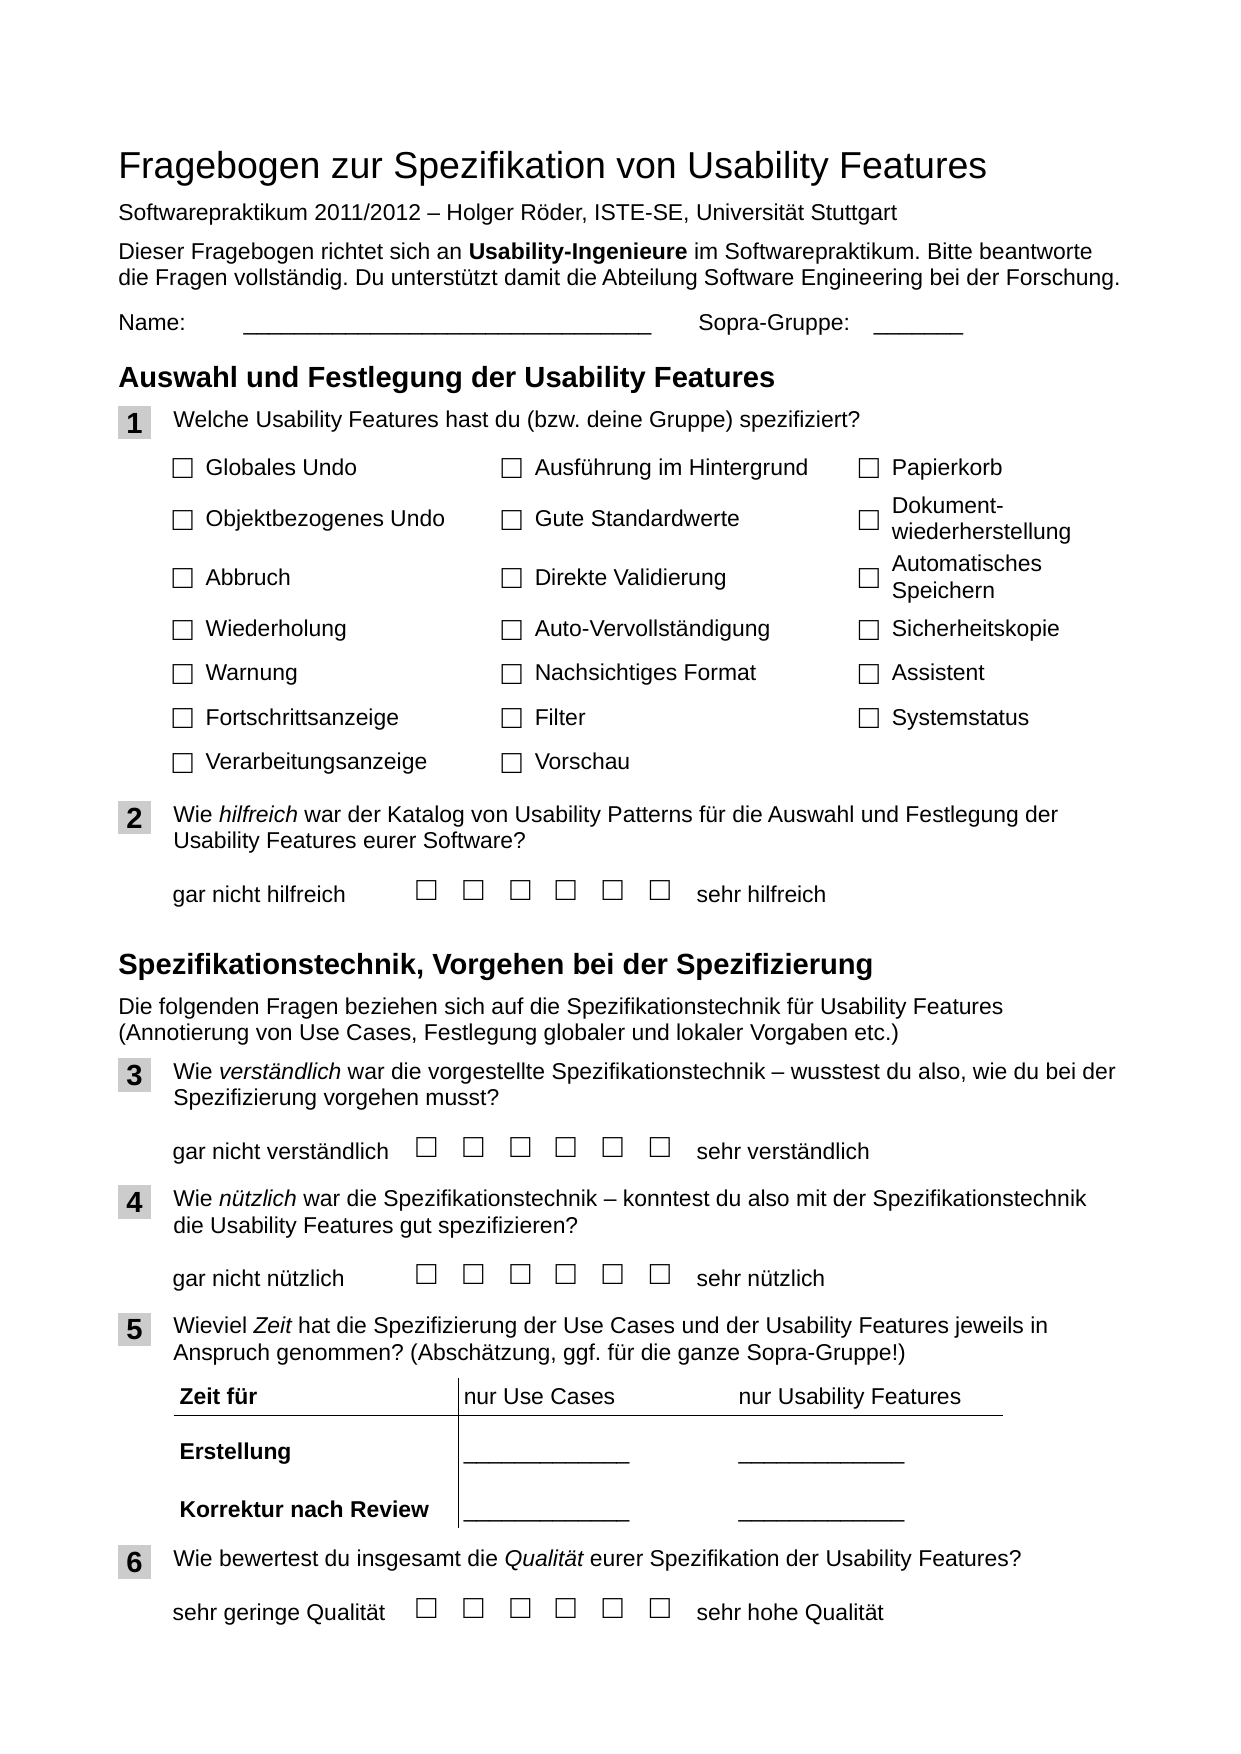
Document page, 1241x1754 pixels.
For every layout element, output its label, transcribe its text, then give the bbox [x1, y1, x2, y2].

table_header □ [555, 1123, 602, 1167]
table_header _______ [850, 303, 963, 341]
table_header □ [501, 445, 534, 489]
table_header 6 [118, 1545, 173, 1584]
table_header □ [650, 1123, 696, 1167]
table_cell Abbruch [205, 548, 501, 606]
subtitle Auswahl und Festlegung der Usability Features [118, 360, 1122, 393]
table_cell _____________ [733, 1416, 1003, 1470]
table_cell Sicherheitskopie [892, 606, 1123, 650]
table_cell □ [501, 739, 534, 783]
table_cell Filter [535, 695, 858, 739]
subtitle Fragebogen zur Spezifikation von Usability Features [118, 143, 1122, 186]
table_cell □ [501, 650, 534, 694]
table_cell □ [859, 606, 892, 650]
table_cell Fortschrittsanzeige [205, 695, 501, 739]
table_cell Auto-Vervollständigung [535, 606, 858, 650]
table_header □ [463, 1584, 510, 1628]
table_header 3 [118, 1058, 173, 1123]
table_cell Dokument-wiederherstellung [892, 489, 1123, 547]
table_header gar nicht verständlich [173, 1123, 416, 1167]
table_cell Automatisches Speichern [892, 548, 1123, 606]
table_header □ [555, 866, 602, 910]
table_header Ausführung im Hintergrund [535, 445, 858, 489]
table_header □ [416, 1123, 463, 1167]
table_header 1 [118, 406, 173, 445]
table_cell [892, 739, 1123, 783]
table_cell Systemstatus [892, 695, 1123, 739]
table_header □ [603, 1123, 649, 1167]
text Softwarepraktikum 2011/2012 – Holger Röder, ISTE-SE, Universität Stuttgart [118, 199, 1122, 225]
table_cell □ [173, 606, 205, 650]
subtitle Spezifikationstechnik, Vorgehen bei der Spezifizierung [118, 947, 1122, 980]
table_cell _____________ [459, 1470, 733, 1528]
table_header □ [463, 1250, 510, 1295]
table_cell [859, 739, 892, 783]
table_header sehr geringe Qualität [173, 1584, 416, 1628]
table_header □ [603, 866, 649, 910]
table_header □ [510, 1584, 555, 1628]
table_cell □ [173, 695, 205, 739]
table_header nur Usability Features [733, 1378, 1003, 1415]
table_header □ [463, 1123, 510, 1167]
table_header gar nicht nützlich [173, 1250, 416, 1295]
table_header sehr nützlich [696, 1250, 1043, 1295]
table_header Globales Undo [205, 445, 501, 489]
text Dieser Fragebogen richtet sich an Usability-Ingenieure im Softwarepraktikum. Bitte beantworte die Fragen vollständig. Du unterstützt damit die Abteilung Software Engineering bei der Forschung. [118, 238, 1122, 290]
table_header □ [416, 866, 463, 910]
table_header Wie nützlich war die Spezifikationstechnik – konntest du also mit der Spezifikationstechnik die Usability Features gut spezifizieren? [173, 1185, 1122, 1250]
table_cell Nachsichtiges Format [535, 650, 858, 694]
table_header Papierkorb [892, 445, 1123, 489]
table_cell □ [501, 489, 534, 547]
table_header gar nicht hilfreich [173, 866, 416, 910]
table_header sehr hilfreich [696, 866, 1043, 910]
table_cell □ [859, 650, 892, 694]
table_cell Objektbezogenes Undo [205, 489, 501, 547]
table_header □ [650, 1250, 696, 1295]
table_header Wie verständlich war die vorgestellte Spezifikationstechnik – wusstest du also, wie du bei der Spezifizierung vorgehen musst? [173, 1058, 1122, 1123]
table_cell _____________ [733, 1470, 1003, 1528]
table_cell □ [859, 695, 892, 739]
table_cell Vorschau [535, 739, 858, 783]
table_header □ [555, 1250, 602, 1295]
table_cell □ [501, 695, 534, 739]
table_cell _____________ [459, 1416, 733, 1470]
table_cell Assistent [892, 650, 1123, 694]
table_cell □ [173, 739, 205, 783]
table_header ________________________________ [239, 303, 651, 341]
table_header □ [859, 445, 892, 489]
table_header Zeit für [174, 1378, 458, 1415]
table_cell □ [501, 548, 534, 606]
text Die folgenden Fragen beziehen sich auf die Spezifikationstechnik für Usability Features (Annotierung von Use Cases, Festlegung globaler und lokaler Vorgaben etc.) [118, 993, 1122, 1046]
table_cell □ [859, 489, 892, 547]
table_header □ [555, 1584, 602, 1628]
table_header Sopra-Gruppe: [651, 303, 849, 341]
table_cell Erstellung [174, 1416, 458, 1470]
table_header □ [510, 866, 555, 910]
table_cell □ [859, 548, 892, 606]
table_cell □ [173, 548, 205, 606]
table_cell □ [173, 650, 205, 694]
table_header Welche Usability Features hast du (bzw. deine Gruppe) spezifiziert? [173, 406, 1122, 445]
table_header □ [603, 1584, 649, 1628]
table_cell Korrektur nach Review [174, 1470, 458, 1528]
table_header □ [650, 866, 696, 910]
table_header sehr hohe Qualität [696, 1584, 1043, 1628]
table_cell Wiederholung [205, 606, 501, 650]
table_cell Direkte Validierung [535, 548, 858, 606]
table_header □ [463, 866, 510, 910]
table_header Wie hilfreich war der Katalog von Usability Patterns für die Auswahl und Festlegung der Usability Features eurer Software? [173, 801, 1122, 866]
table_cell □ [501, 606, 534, 650]
table_header 5 [118, 1313, 173, 1378]
table_header 2 [118, 801, 173, 866]
table_header Wie bewertest du insgesamt die Qualität eurer Spezifikation der Usability Features? [173, 1545, 1122, 1584]
table_header 4 [118, 1185, 173, 1250]
table_header □ [510, 1123, 555, 1167]
table_header □ [603, 1250, 649, 1295]
table_header □ [510, 1250, 555, 1295]
table_header Wieviel Zeit hat die Spezifizierung der Use Cases und der Usability Features jeweils in Anspruch genommen? (Abschätzung, ggf. für die ganze Sopra-Gruppe!) [173, 1313, 1122, 1378]
table_header □ [416, 1584, 463, 1628]
table_cell Warnung [205, 650, 501, 694]
table_header [963, 303, 1122, 341]
table_header □ [416, 1250, 463, 1295]
table_header □ [650, 1584, 696, 1628]
table_header nur Use Cases [459, 1378, 733, 1415]
table_cell □ [173, 489, 205, 547]
table_header □ [173, 445, 205, 489]
table_header sehr verständlich [696, 1123, 1043, 1167]
table_cell Gute Standardwerte [535, 489, 858, 547]
table_cell Verarbeitungsanzeige [205, 739, 501, 783]
table_header Name: [118, 303, 239, 341]
